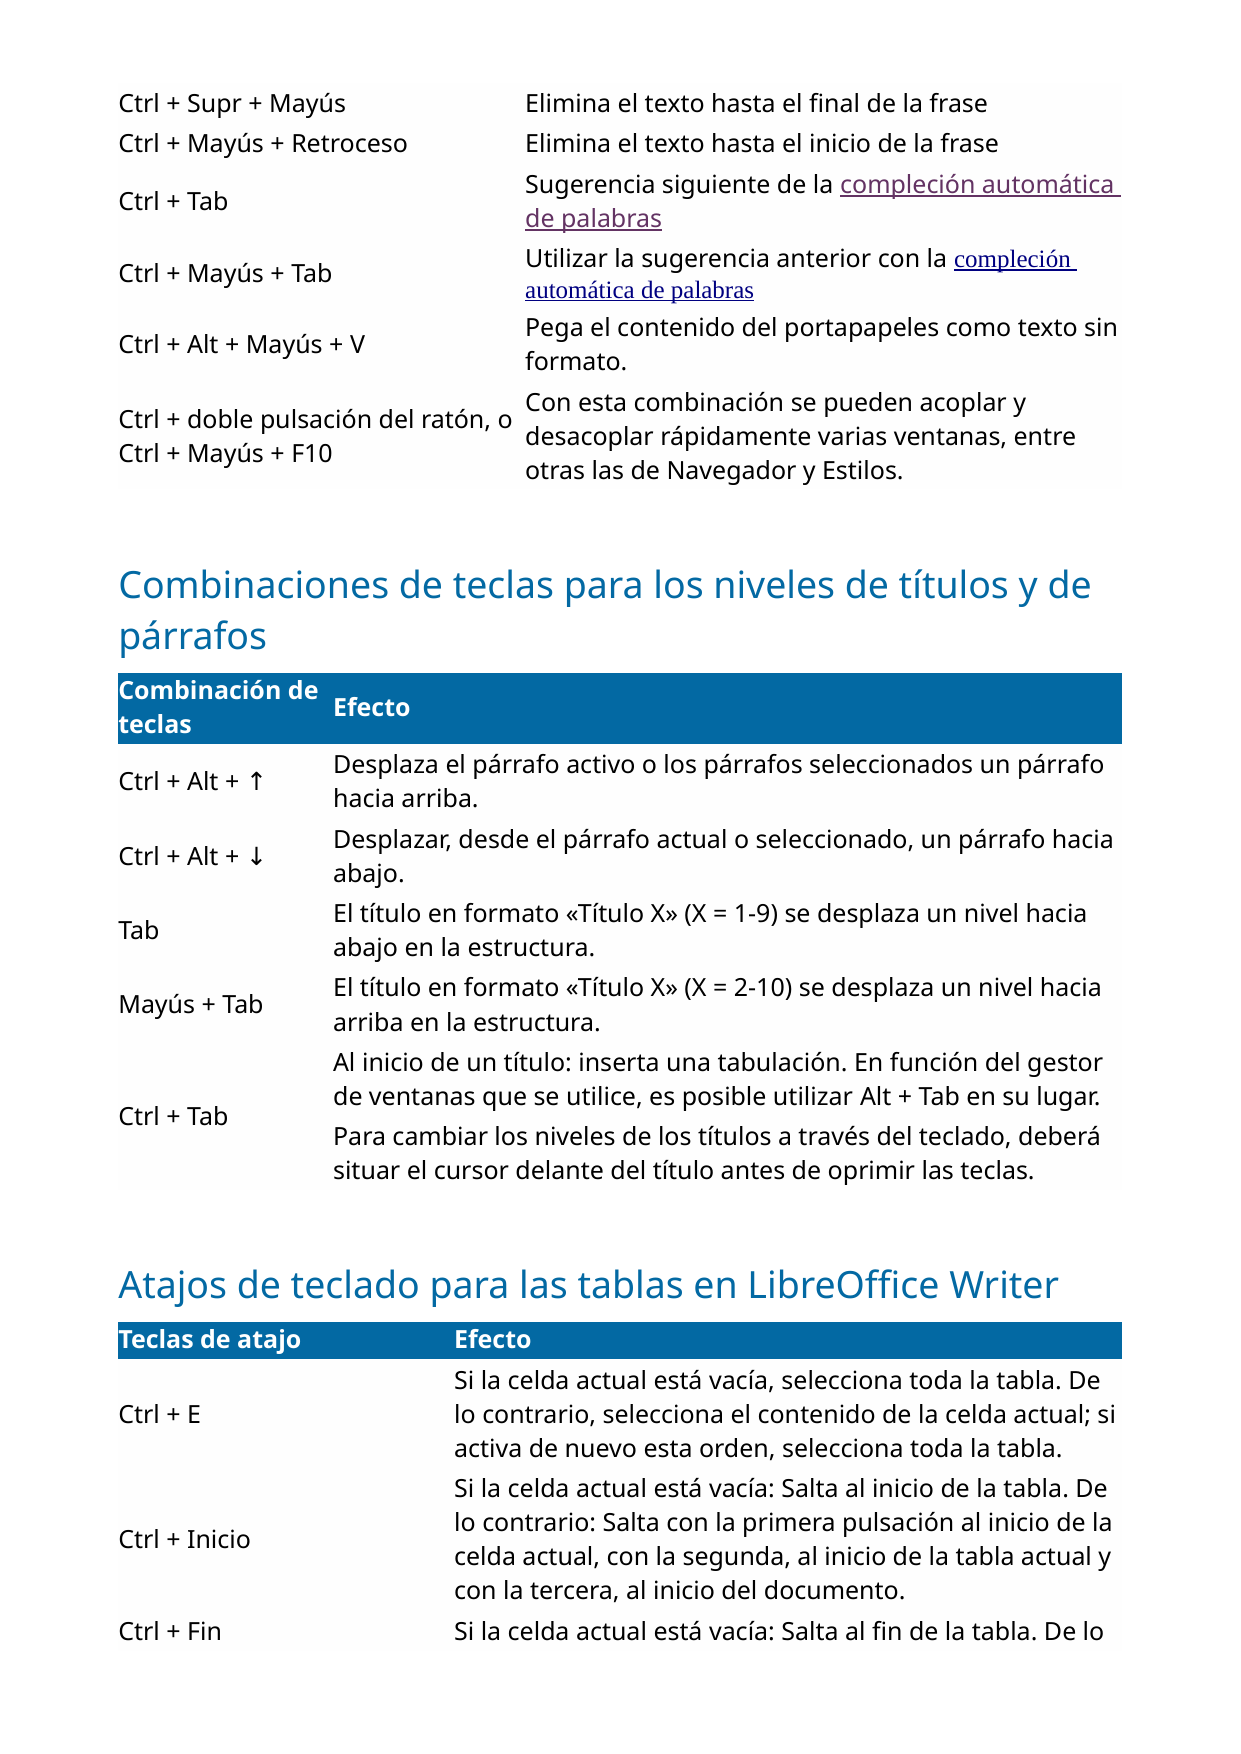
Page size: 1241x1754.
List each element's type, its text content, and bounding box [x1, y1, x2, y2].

table_cell Pega el contenido del portapapeles como texto sin formato. [525, 307, 1122, 381]
table_cell Ctrl + Inicio [118, 1468, 454, 1610]
subtitle Combinaciones de teclas para los niveles de títulos y de párrafos [118, 558, 1122, 660]
table_cell Ctrl + Tab [118, 163, 525, 238]
table_header Combinación de teclas [118, 673, 333, 744]
table_cell Mayús + Tab [118, 967, 333, 1041]
table_cell Sugerencia siguiente de la compleción automática de palabras [525, 163, 1122, 238]
table_cell Con esta combinación se pueden acoplar y desacoplar rápidamente varias ventanas, entre otras las de Navegador y Estilos. [525, 381, 1122, 489]
table_cell Utilizar la sugerencia anterior con la compleción automática de palabras [525, 238, 1122, 307]
table_cell Elimina el texto hasta el inicio de la frase [525, 123, 1122, 163]
table_cell Si la celda actual está vacía: Salta al inicio de la tabla. De lo contrario: Salta con la primera pulsación al inicio de la celda actual, con la segunda, al inicio de la tabla actual y con la tercera, al inicio del documento. [454, 1468, 1122, 1610]
table_cell Ctrl + E [118, 1359, 454, 1468]
table_cell Ctrl + Tab [118, 1041, 333, 1190]
table_cell Si la celda actual está vacía, selecciona toda la tabla. De lo contrario, selecciona el contenido de la celda actual; si activa de nuevo esta orden, selecciona toda la tabla. [454, 1359, 1122, 1468]
table_cell Al inicio de un título: inserta una tabulación. En función del gestor de ventanas que se utilice, es posible utilizar Alt + Tab en su lugar. Para cambiar los niveles de los títulos a través del teclado, deberá situar el cursor delante del título antes de oprimir las teclas. [333, 1041, 1122, 1190]
table_cell Si la celda actual está vacía: Salta al fin de la tabla. De lo [454, 1610, 1122, 1651]
subtitle Atajos de teclado para las tablas en LibreOffice Writer [118, 1258, 1122, 1309]
table_header Teclas de atajo [118, 1322, 454, 1359]
table_cell El título en formato «Título X» (X = 1-9) se desplaza un nivel hacia abajo en la estructura. [333, 893, 1122, 967]
table_cell Ctrl + Mayús + Tab [118, 238, 525, 307]
table_cell Desplazar, desde el párrafo actual o seleccionado, un párrafo hacia abajo. [333, 818, 1122, 893]
table_cell Ctrl + Alt + Mayús + V [118, 307, 525, 381]
table_header Efecto [333, 673, 1122, 744]
table_header Efecto [454, 1322, 1122, 1359]
table_cell Ctrl + Mayús + Retroceso [118, 123, 525, 163]
table_cell Elimina el texto hasta el final de la frase [525, 83, 1122, 123]
table_cell Ctrl + Alt + ↑ [118, 744, 333, 818]
table_cell Ctrl + Supr + Mayús [118, 83, 525, 123]
table_cell Tab [118, 893, 333, 967]
table_cell Ctrl + Fin [118, 1610, 454, 1651]
table_cell Desplaza el párrafo activo o los párrafos seleccionados un párrafo hacia arriba. [333, 744, 1122, 818]
table_cell El título en formato «Título X» (X = 2-10) se desplaza un nivel hacia arriba en la estructura. [333, 967, 1122, 1041]
table_cell Ctrl + Alt + ↓ [118, 818, 333, 893]
table_cell Ctrl + doble pulsación del ratón, o Ctrl + Mayús + F10 [118, 381, 525, 489]
